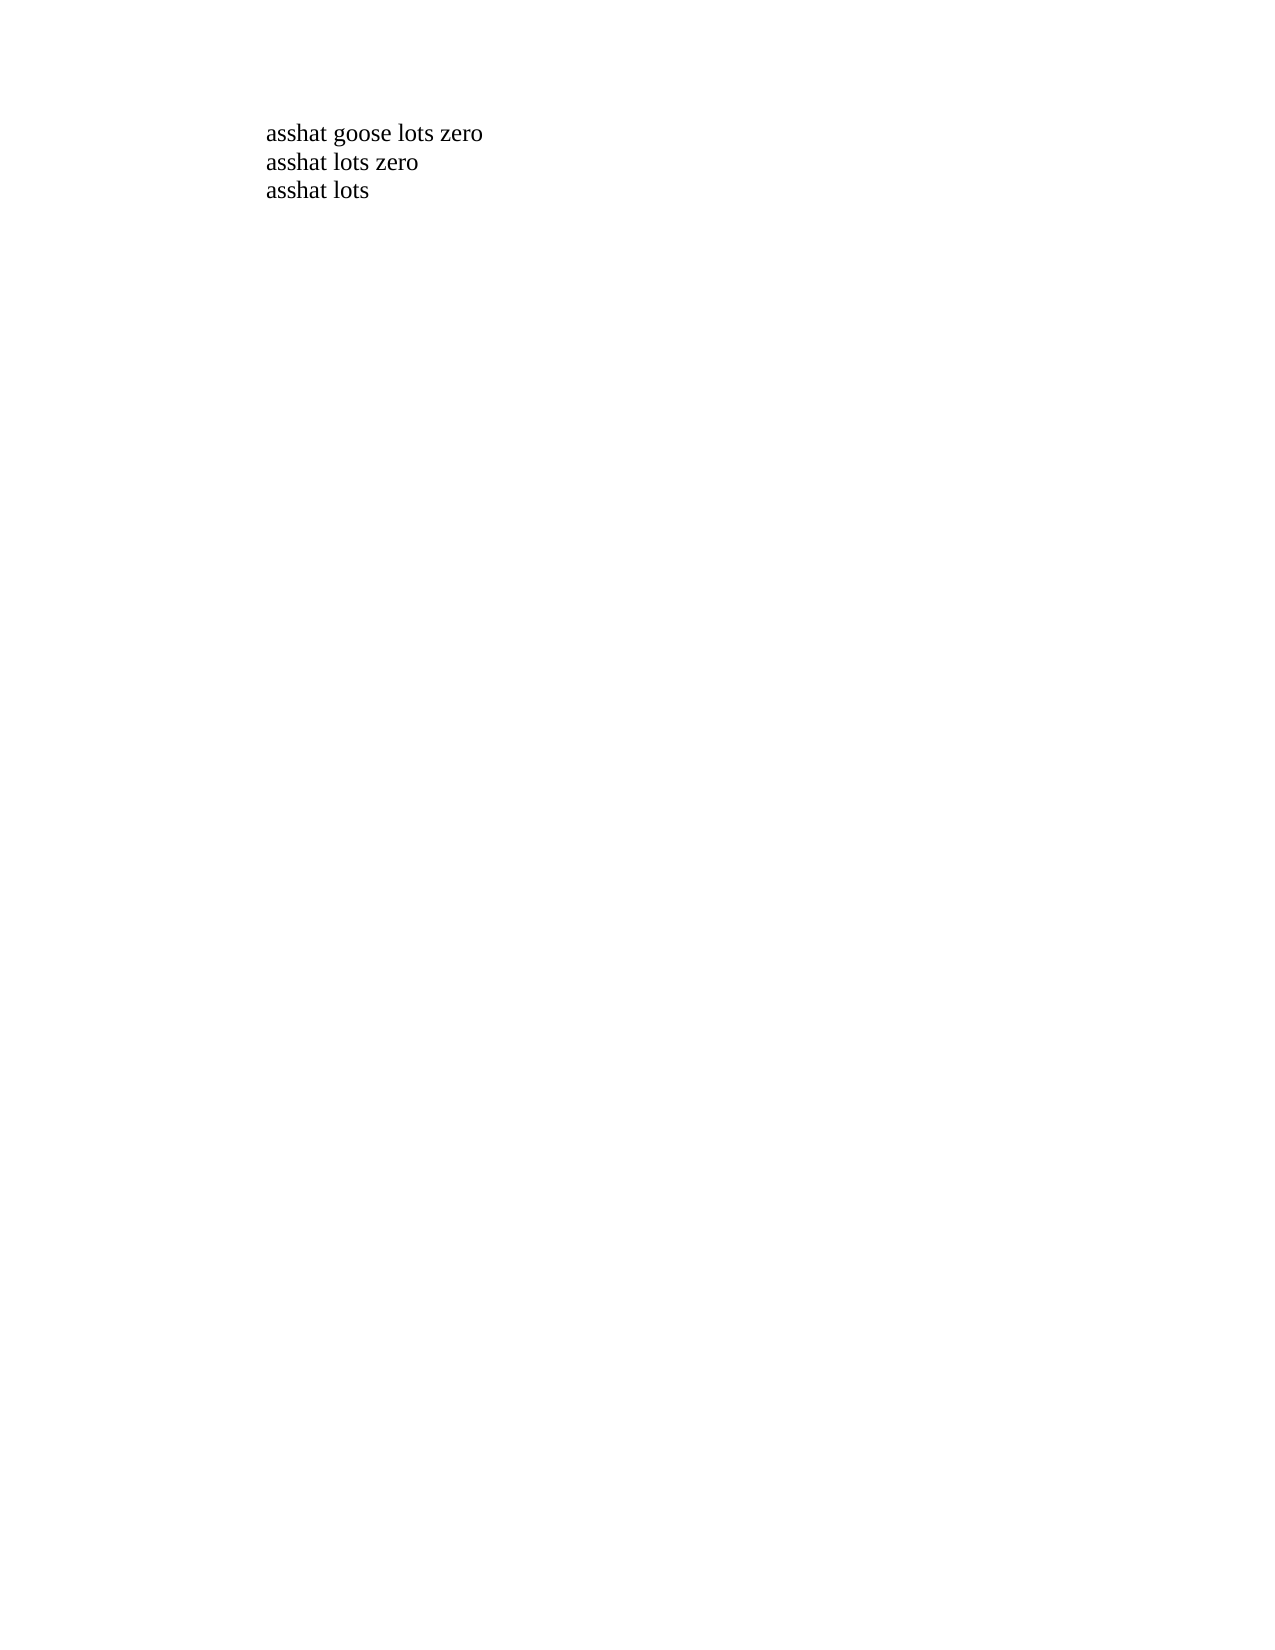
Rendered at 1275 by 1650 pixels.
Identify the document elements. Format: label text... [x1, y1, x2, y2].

text asshat lots zero [118, 147, 1157, 176]
text asshat lots [118, 176, 1157, 204]
text asshat goose lots zero [118, 118, 1157, 147]
